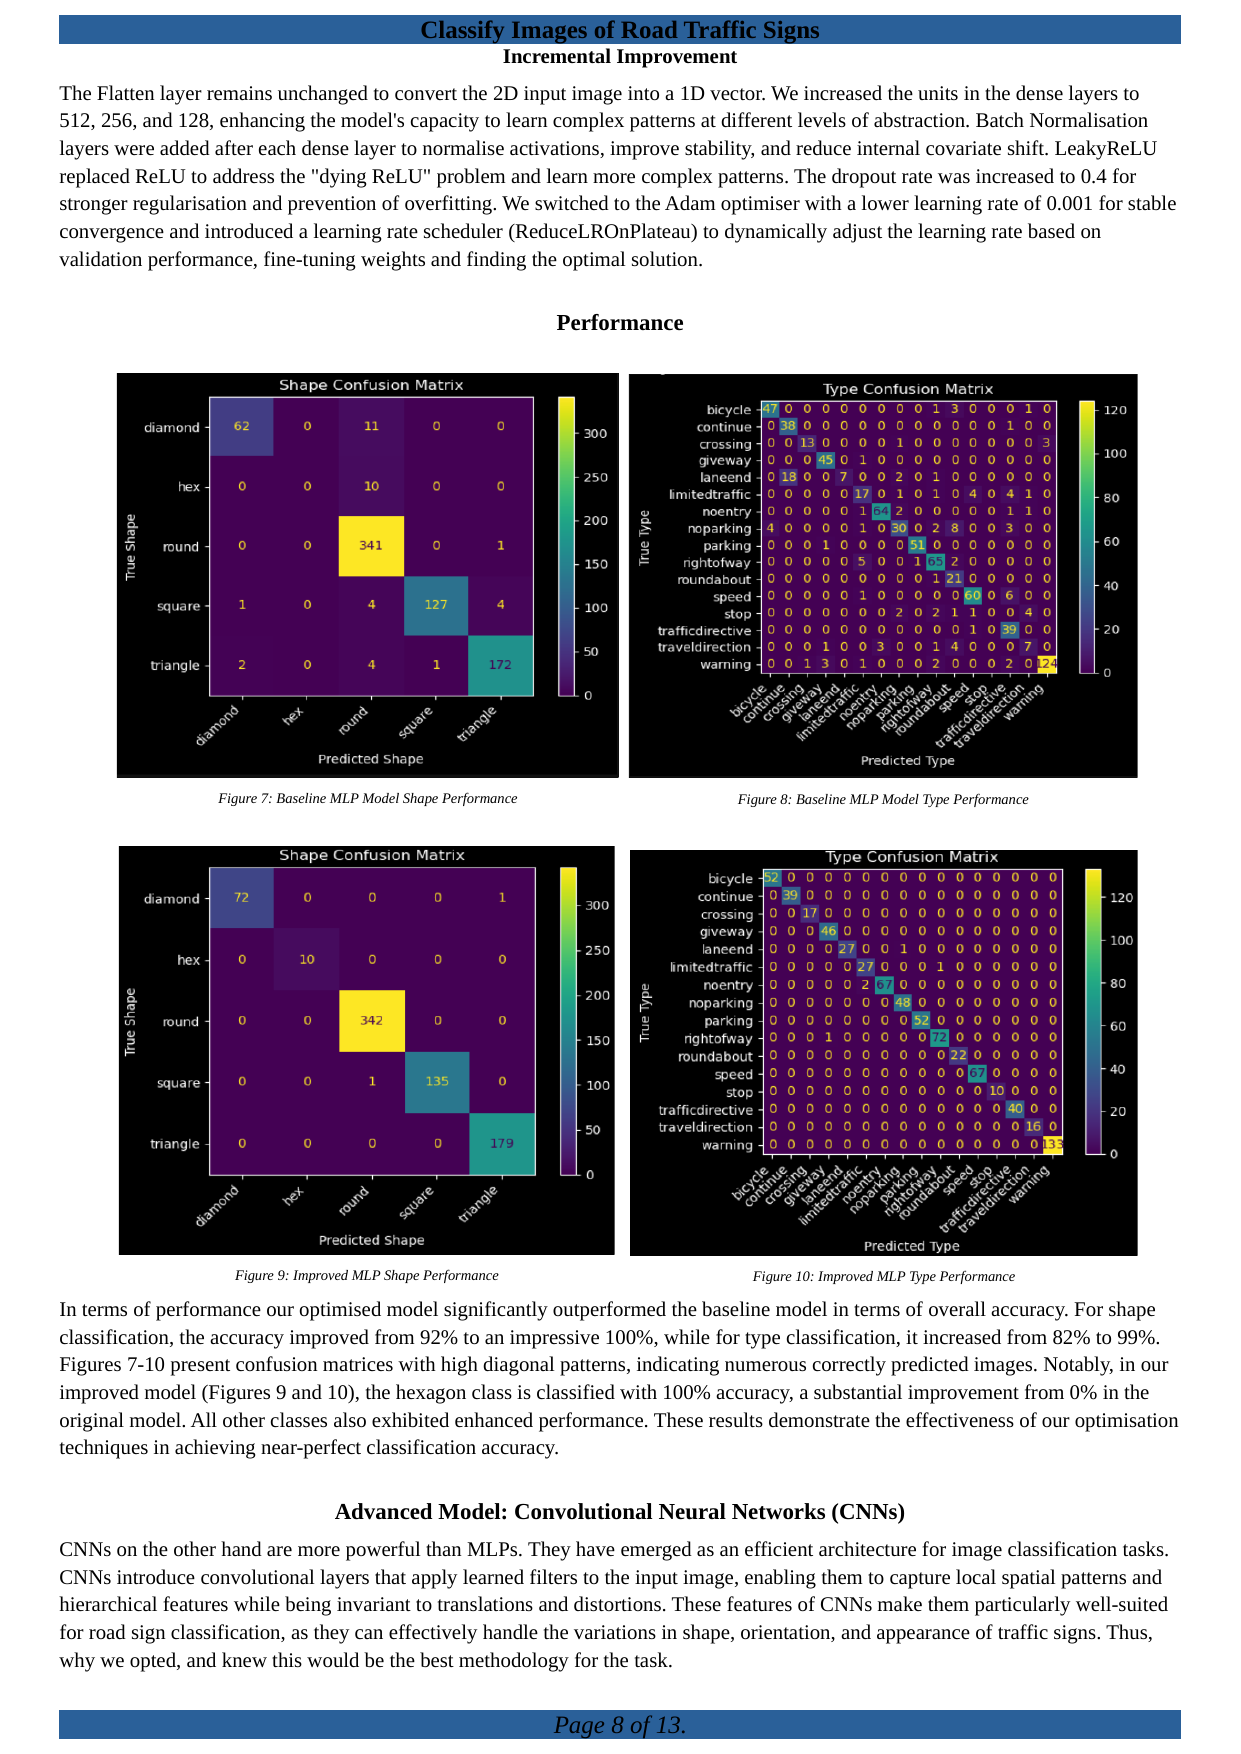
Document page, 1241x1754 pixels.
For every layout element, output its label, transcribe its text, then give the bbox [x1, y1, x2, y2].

subtitle Advanced Model: Convolutional Neural Networks (CNNs) [59, 1498, 1181, 1524]
text Figure 10: Improved MLP Type Performance [630, 1256, 1138, 1297]
text Figure 8: Baseline MLP Model Type Performance [629, 778, 1138, 819]
text Figure 7: Baseline MLP Model Shape Performance [117, 778, 619, 819]
text In terms of performance our optimised model significantly outperformed the baseline model in terms of overall accuracy. For shape classification, the accuracy improved from 92% to an impressive 100%, while for type classification, it increased from 82% to 99%. Figures 7-10 present confusion matrices with high diagonal patterns, indicating numerous correctly predicted images. Notably, in our improved model (Figures 9 and 10), the hexagon class is classified with 100% accuracy, a substantial improvement from 0% in the original model. All other classes also exhibited enhanced performance. These results demonstrate the effectiveness of our optimisation techniques in achieving near-perfect classification accuracy. [59, 1297, 1181, 1459]
picture [630, 850, 1138, 1256]
subtitle Incremental Improvement [59, 44, 1181, 68]
picture [628, 374, 1138, 778]
text Figure 9: Improved MLP Shape Performance [119, 1255, 614, 1296]
text CNNs on the other hand are more powerful than MLPs. They have emerged as an efficient architecture for image classification tasks. CNNs introduce convolutional layers that apply learned filters to the input image, enabling them to capture local spatial patterns and hierarchical features while being invariant to translations and distortions. These features of CNNs make them particularly well-suited for road sign classification, as they can effectively handle the variations in shape, orientation, and appearance of traffic signs. Thus, why we opted, and knew this would be the best methodology for the task. [59, 1537, 1181, 1672]
picture [118, 846, 615, 1255]
subtitle Performance [59, 309, 1181, 336]
text The Flatten layer remains unchanged to convert the 2D input image into a 1D vector. We increased the units in the dense layers to 512, 256, and 128, enhancing the model's capacity to learn complex patterns at different levels of abstraction. Batch Normalisation layers were added after each dense layer to normalise activations, improve stability, and reduce internal covariate shift. LeakyReLU replaced ReLU to address the "dying ReLU" problem and learn more complex patterns. The dropout rate was increased to 0.4 for stronger regularisation and prevention of overfitting. We switched to the Adam optimiser with a lower learning rate of 0.001 for stable convergence and introduced a learning rate scheduler (ReduceLROnPlateau) to dynamically adjust the learning rate based on validation performance, fine-tuning weights and finding the optimal solution. [59, 81, 1181, 271]
picture [116, 373, 619, 778]
